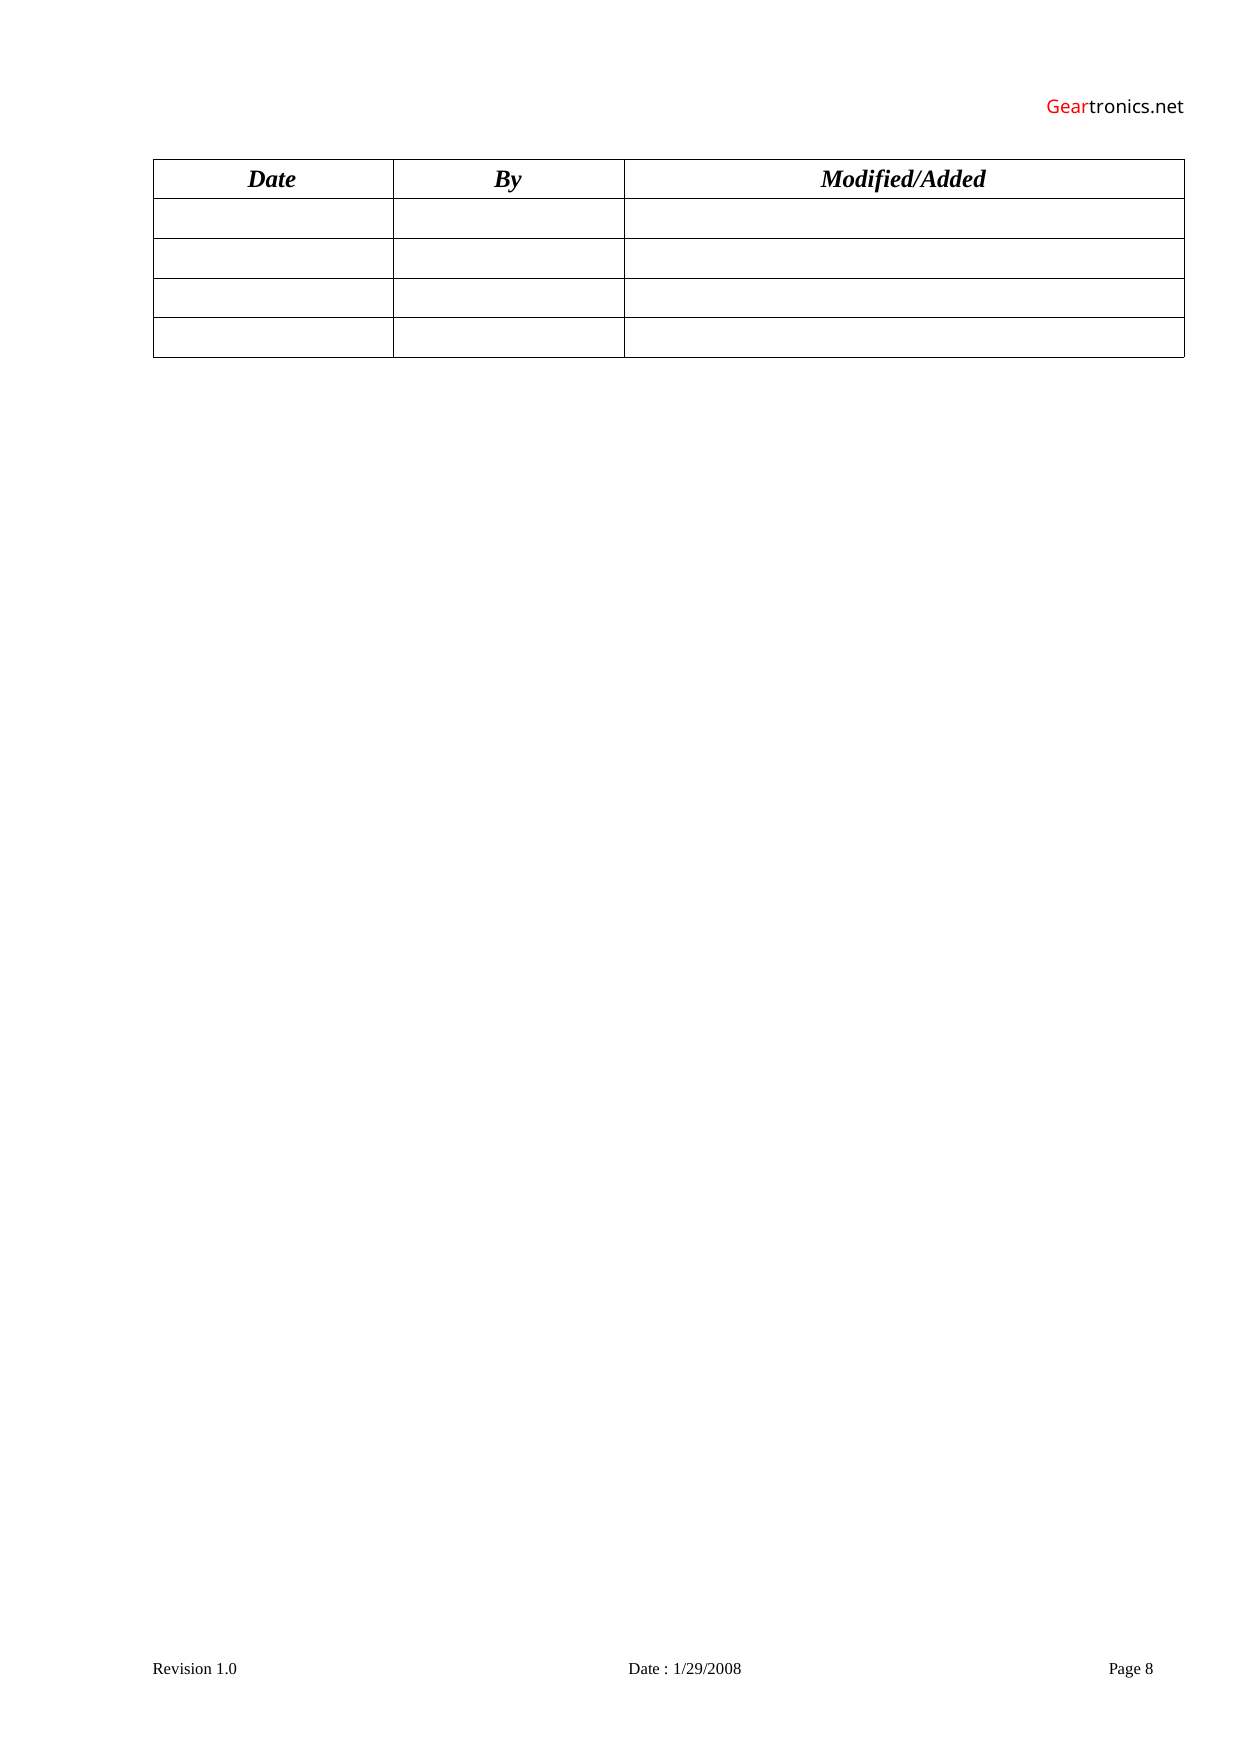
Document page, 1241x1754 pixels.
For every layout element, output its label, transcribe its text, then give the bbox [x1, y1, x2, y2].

table_cell [154, 239, 393, 278]
table_cell [394, 199, 624, 238]
table_cell [625, 279, 1184, 317]
table_cell [154, 279, 393, 317]
table_cell [154, 199, 393, 238]
table_cell [154, 318, 393, 357]
table_cell [394, 279, 624, 317]
table_cell [394, 239, 624, 278]
table_cell [625, 318, 1184, 357]
table_cell [625, 239, 1184, 278]
table_header By [394, 160, 624, 198]
table_header Modified/Added [625, 160, 1184, 198]
table_cell [625, 199, 1184, 238]
table_cell [394, 318, 624, 357]
table_header Date [154, 160, 393, 198]
